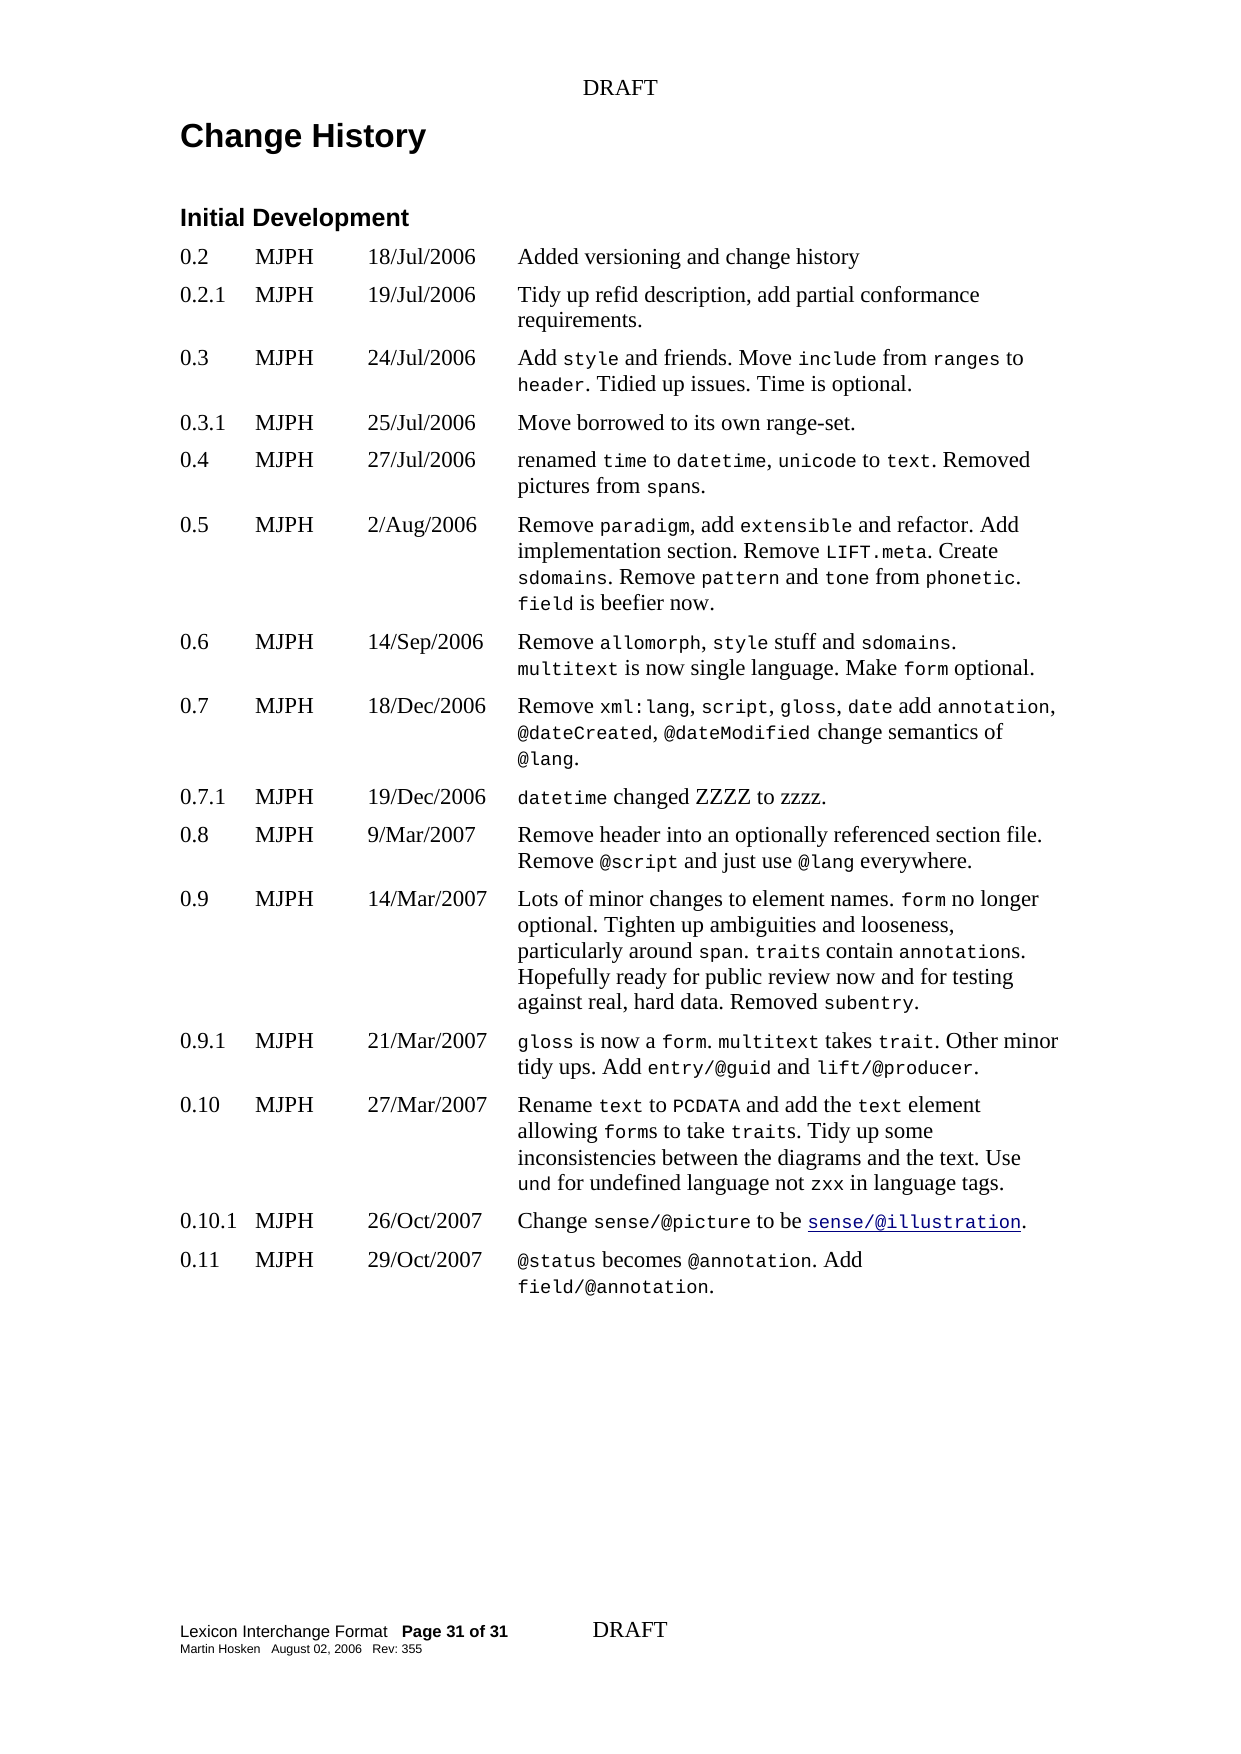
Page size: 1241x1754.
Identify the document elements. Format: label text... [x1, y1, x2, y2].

text 0.2.1 MJPH 19/Jul/2006 Tidy up refid description, add partial conformance requirements. [180, 282, 1061, 332]
text 0.7.1 MJPH 19/Dec/2006 datetime changed ZZZZ to zzzz. [180, 784, 1061, 810]
text 0.11 MJPH 29/Oct/2007 @status becomes @annotation. Add field/@annotation. [180, 1247, 1061, 1299]
text 0.2 MJPH 18/Jul/2006 Added versioning and change history [180, 244, 1061, 269]
text 0.3 MJPH 24/Jul/2006 Add style and friends. Move include from ranges to header. Tidied up issues. Time is optional. [180, 345, 1061, 397]
text 0.5 MJPH 2/Aug/2006 Remove paradigm, add extensible and refactor. Add implementation section. Remove LIFT.meta. Create sdomains. Remove pattern and tone from phonetic. field is beefier now. [180, 512, 1061, 616]
text 0.10.1 MJPH 26/Oct/2007 Change sense/@picture to be sense/@illustration. [180, 1208, 1061, 1234]
text 0.4 MJPH 27/Jul/2006 renamed time to datetime, unicode to text. Removed pictures from spans. [180, 447, 1061, 499]
text 0.8 MJPH 9/Mar/2007 Remove header into an optionally referenced section file. Remove @script and just use @lang everywhere. [180, 822, 1061, 874]
text 0.9.1 MJPH 21/Mar/2007 gloss is now a form. multitext takes trait. Other minor tidy ups. Add entry/@guid and lift/@producer. [180, 1028, 1061, 1080]
text 0.3.1 MJPH 25/Jul/2006 Move borrowed to its own range-set. [180, 409, 1061, 435]
text 0.6 MJPH 14/Sep/2006 Remove allomorph, style stuff and sdomains. multitext is now single language. Make form optional. [180, 629, 1061, 681]
text 0.7 MJPH 18/Dec/2006 Remove xml:lang, script, gloss, date add annotation, @dateCreated, @dateModified change semantics of @lang. [180, 693, 1061, 771]
subtitle Initial Development [180, 204, 1061, 232]
text 0.10 MJPH 27/Mar/2007 Rename text to PCDATA and add the text element allowing forms to take traits. Tidy up some inconsistencies between the diagrams and the text. Use und for undefined language not zxx in language tags. [180, 1092, 1061, 1196]
subtitle Change History [180, 117, 1061, 154]
text 0.9 MJPH 14/Mar/2007 Lots of minor changes to element names. form no longer optional. Tighten up ambiguities and looseness, particularly around span. traits contain annotations. Hopefully ready for public review now and for testing against real, hard data. Removed subentry. [180, 886, 1061, 1015]
